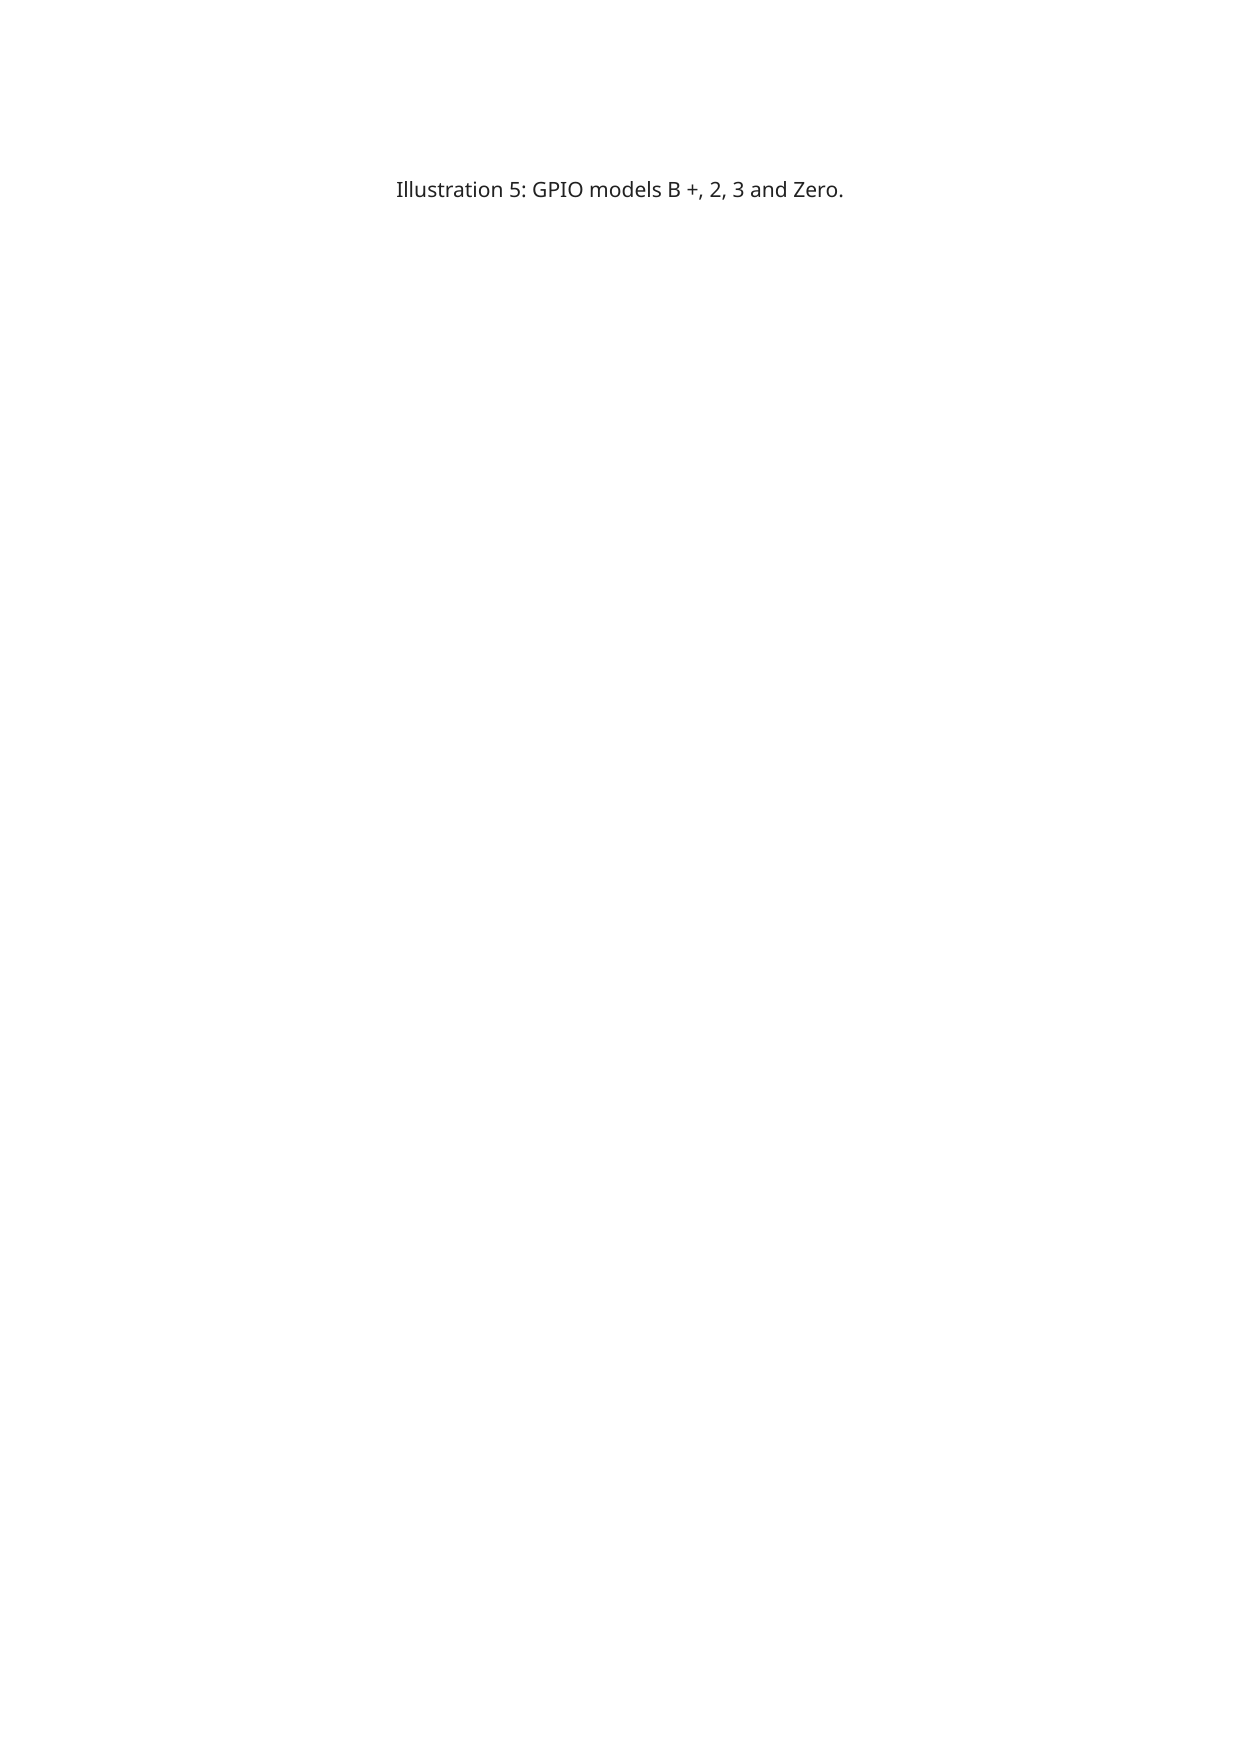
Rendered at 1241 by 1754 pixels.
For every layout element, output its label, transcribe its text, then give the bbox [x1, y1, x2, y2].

text Illustration 5: GPIO models B +, 2, 3 and Zero. [118, 175, 1122, 204]
